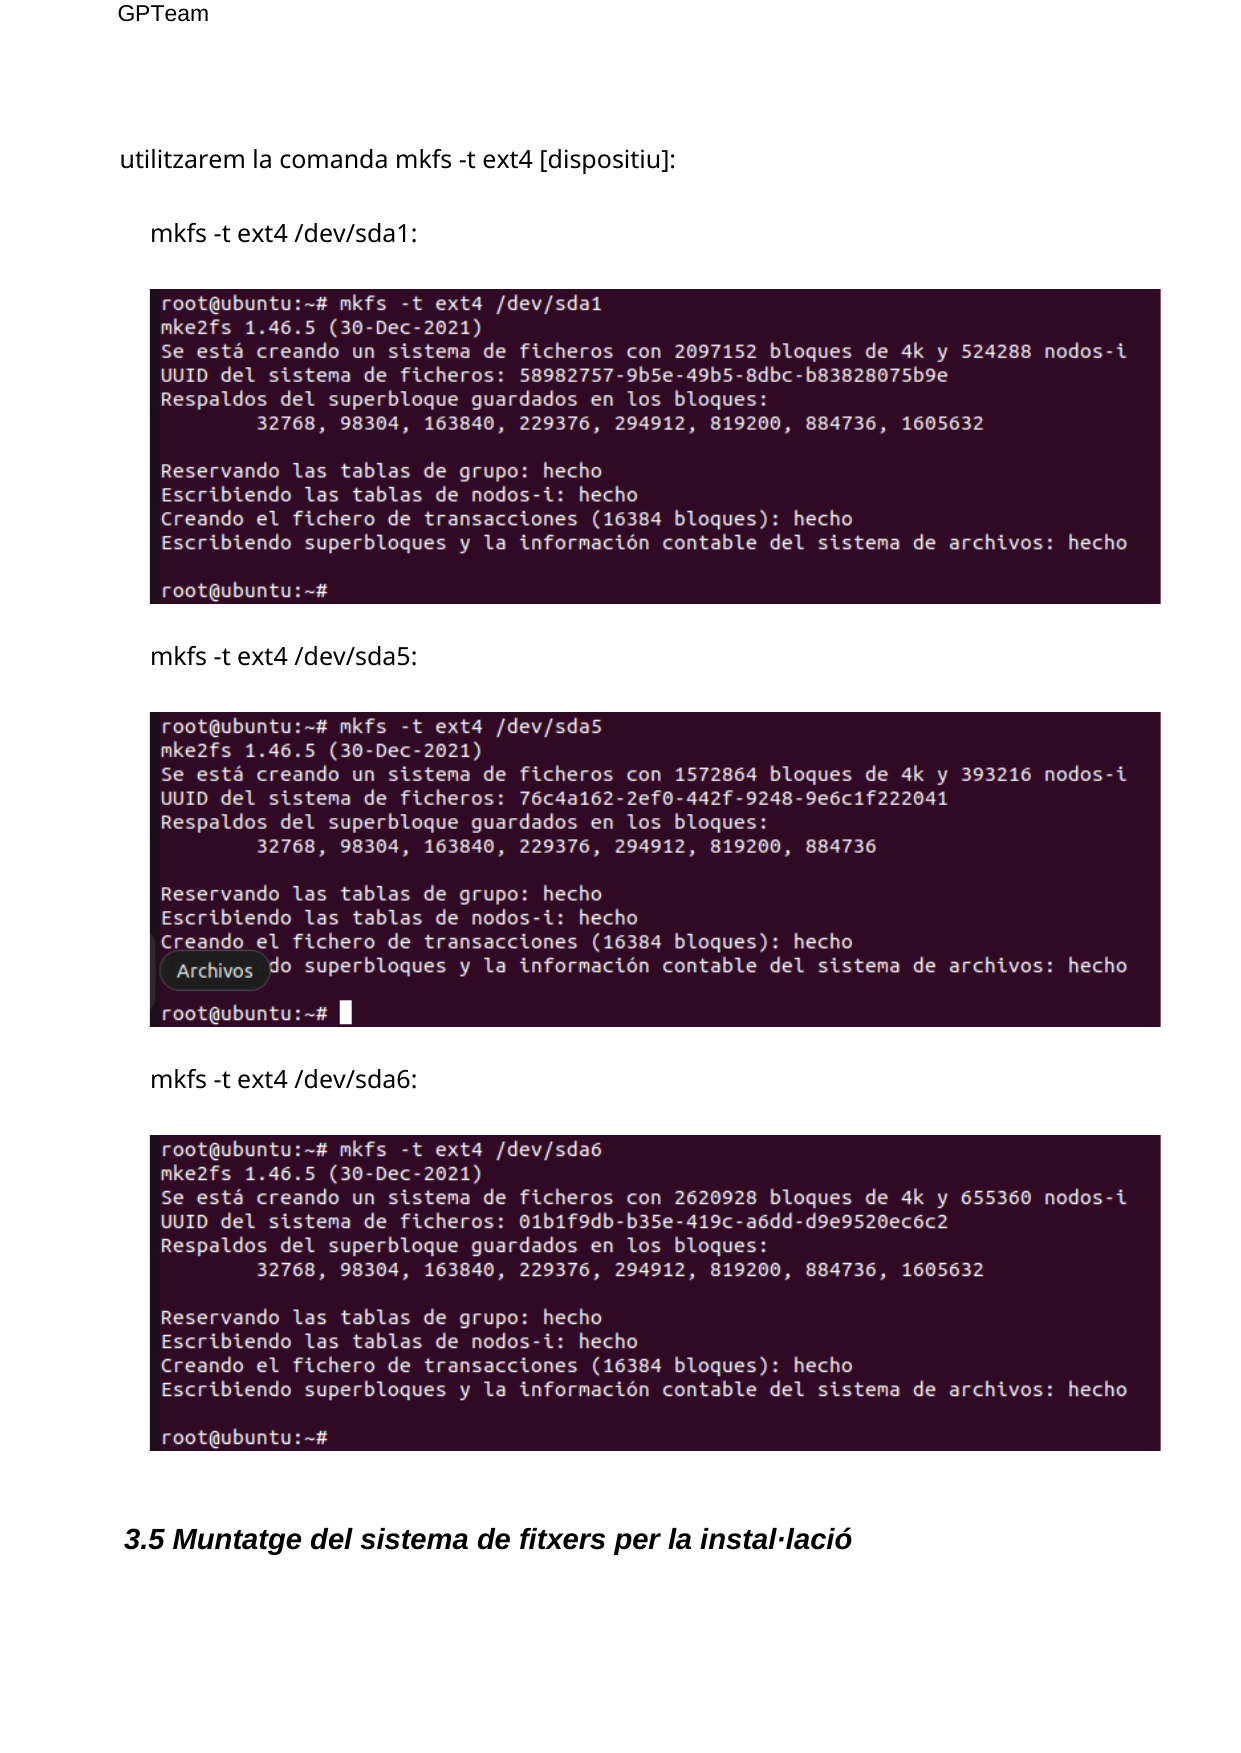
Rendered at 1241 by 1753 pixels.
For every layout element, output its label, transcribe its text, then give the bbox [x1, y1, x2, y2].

picture [149, 289, 1161, 604]
picture [149, 712, 1161, 1027]
text utilitzarem la comanda mkfs -t ext4 [dispositiu]: [119, 141, 1121, 176]
text mkfs -t ext4 /dev/sda5: [119, 638, 1121, 673]
text mkfs -t ext4 /dev/sda6: [119, 1062, 1121, 1096]
text mkfs -t ext4 /dev/sda1: [119, 215, 1121, 249]
text 3.5 Muntatge del sistema de fitxers per la instal·lació [118, 1522, 1128, 1555]
picture [149, 1135, 1161, 1451]
